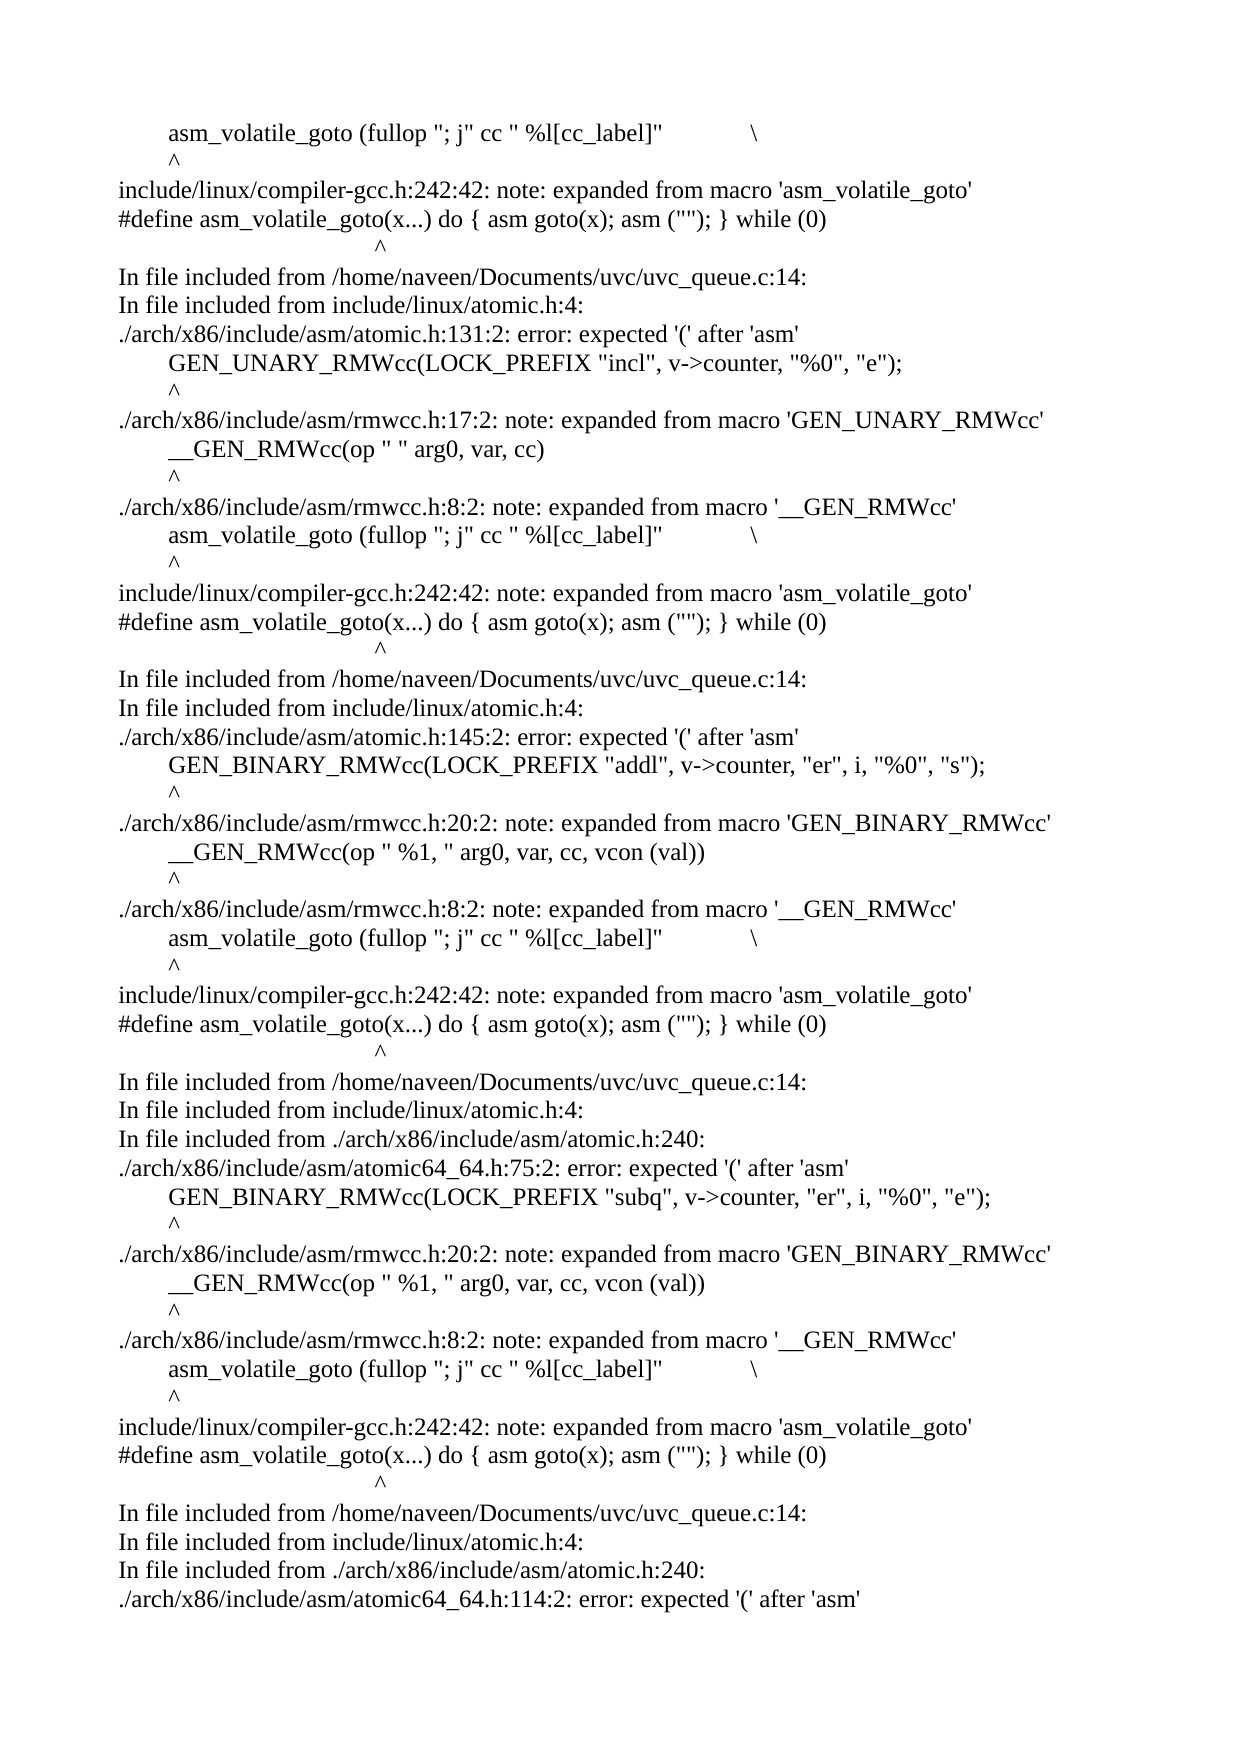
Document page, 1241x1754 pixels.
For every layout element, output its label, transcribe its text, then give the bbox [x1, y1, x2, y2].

text ^ [118, 1469, 1122, 1498]
text #define asm_volatile_goto(x...) do { asm goto(x); asm (""); } while (0) [118, 1009, 1122, 1038]
text ^ [118, 549, 1122, 578]
text __GEN_RMWcc(op " %1, " arg0, var, cc, vcon (val)) [118, 837, 1122, 866]
text include/linux/compiler-gcc.h:242:42: note: expanded from macro 'asm_volatile_goto' [118, 578, 1122, 607]
text In file included from include/linux/atomic.h:4: [118, 1527, 1122, 1556]
text In file included from /home/naveen/Documents/uvc/uvc_queue.c:14: [118, 262, 1122, 291]
text ^ [118, 866, 1122, 894]
text In file included from include/linux/atomic.h:4: [118, 1096, 1122, 1124]
text ./arch/x86/include/asm/rmwcc.h:8:2: note: expanded from macro '__GEN_RMWcc' [118, 492, 1122, 521]
text asm_volatile_goto (fullop "; j" cc " %l[cc_label]" \ [118, 923, 1122, 952]
text #define asm_volatile_goto(x...) do { asm goto(x); asm (""); } while (0) [118, 1441, 1122, 1469]
text In file included from include/linux/atomic.h:4: [118, 291, 1122, 319]
text GEN_BINARY_RMWcc(LOCK_PREFIX "subq", v->counter, "er", i, "%0", "e"); [118, 1182, 1122, 1211]
text ./arch/x86/include/asm/rmwcc.h:20:2: note: expanded from macro 'GEN_BINARY_RMWcc' [118, 1239, 1122, 1268]
text In file included from include/linux/atomic.h:4: [118, 693, 1122, 722]
text ^ [118, 1038, 1122, 1067]
text ^ [118, 1211, 1122, 1239]
text asm_volatile_goto (fullop "; j" cc " %l[cc_label]" \ [118, 1354, 1122, 1383]
text ./arch/x86/include/asm/atomic64_64.h:114:2: error: expected '(' after 'asm' [118, 1584, 1122, 1613]
text In file included from /home/naveen/Documents/uvc/uvc_queue.c:14: [118, 1498, 1122, 1527]
text asm_volatile_goto (fullop "; j" cc " %l[cc_label]" \ [118, 118, 1122, 147]
text asm_volatile_goto (fullop "; j" cc " %l[cc_label]" \ [118, 521, 1122, 549]
text ^ [118, 1383, 1122, 1412]
text ^ [118, 377, 1122, 406]
text ./arch/x86/include/asm/rmwcc.h:20:2: note: expanded from macro 'GEN_BINARY_RMWcc' [118, 808, 1122, 837]
text ^ [118, 636, 1122, 664]
text include/linux/compiler-gcc.h:242:42: note: expanded from macro 'asm_volatile_goto' [118, 176, 1122, 204]
text ^ [118, 147, 1122, 176]
text ./arch/x86/include/asm/rmwcc.h:8:2: note: expanded from macro '__GEN_RMWcc' [118, 1326, 1122, 1354]
text ./arch/x86/include/asm/atomic64_64.h:75:2: error: expected '(' after 'asm' [118, 1153, 1122, 1182]
text #define asm_volatile_goto(x...) do { asm goto(x); asm (""); } while (0) [118, 607, 1122, 636]
text ./arch/x86/include/asm/rmwcc.h:8:2: note: expanded from macro '__GEN_RMWcc' [118, 894, 1122, 923]
text include/linux/compiler-gcc.h:242:42: note: expanded from macro 'asm_volatile_goto' [118, 981, 1122, 1009]
text __GEN_RMWcc(op " %1, " arg0, var, cc, vcon (val)) [118, 1268, 1122, 1297]
text include/linux/compiler-gcc.h:242:42: note: expanded from macro 'asm_volatile_goto' [118, 1412, 1122, 1441]
text GEN_BINARY_RMWcc(LOCK_PREFIX "addl", v->counter, "er", i, "%0", "s"); [118, 751, 1122, 779]
text In file included from ./arch/x86/include/asm/atomic.h:240: [118, 1556, 1122, 1584]
text #define asm_volatile_goto(x...) do { asm goto(x); asm (""); } while (0) [118, 204, 1122, 233]
text __GEN_RMWcc(op " " arg0, var, cc) [118, 434, 1122, 463]
text ^ [118, 233, 1122, 262]
text ^ [118, 952, 1122, 981]
text ./arch/x86/include/asm/rmwcc.h:17:2: note: expanded from macro 'GEN_UNARY_RMWcc' [118, 406, 1122, 434]
text ^ [118, 463, 1122, 492]
text In file included from /home/naveen/Documents/uvc/uvc_queue.c:14: [118, 664, 1122, 693]
text ^ [118, 1297, 1122, 1326]
text GEN_UNARY_RMWcc(LOCK_PREFIX "incl", v->counter, "%0", "e"); [118, 348, 1122, 377]
text ^ [118, 779, 1122, 808]
text In file included from /home/naveen/Documents/uvc/uvc_queue.c:14: [118, 1067, 1122, 1096]
text In file included from ./arch/x86/include/asm/atomic.h:240: [118, 1124, 1122, 1153]
text ./arch/x86/include/asm/atomic.h:131:2: error: expected '(' after 'asm' [118, 319, 1122, 348]
text ./arch/x86/include/asm/atomic.h:145:2: error: expected '(' after 'asm' [118, 722, 1122, 751]
